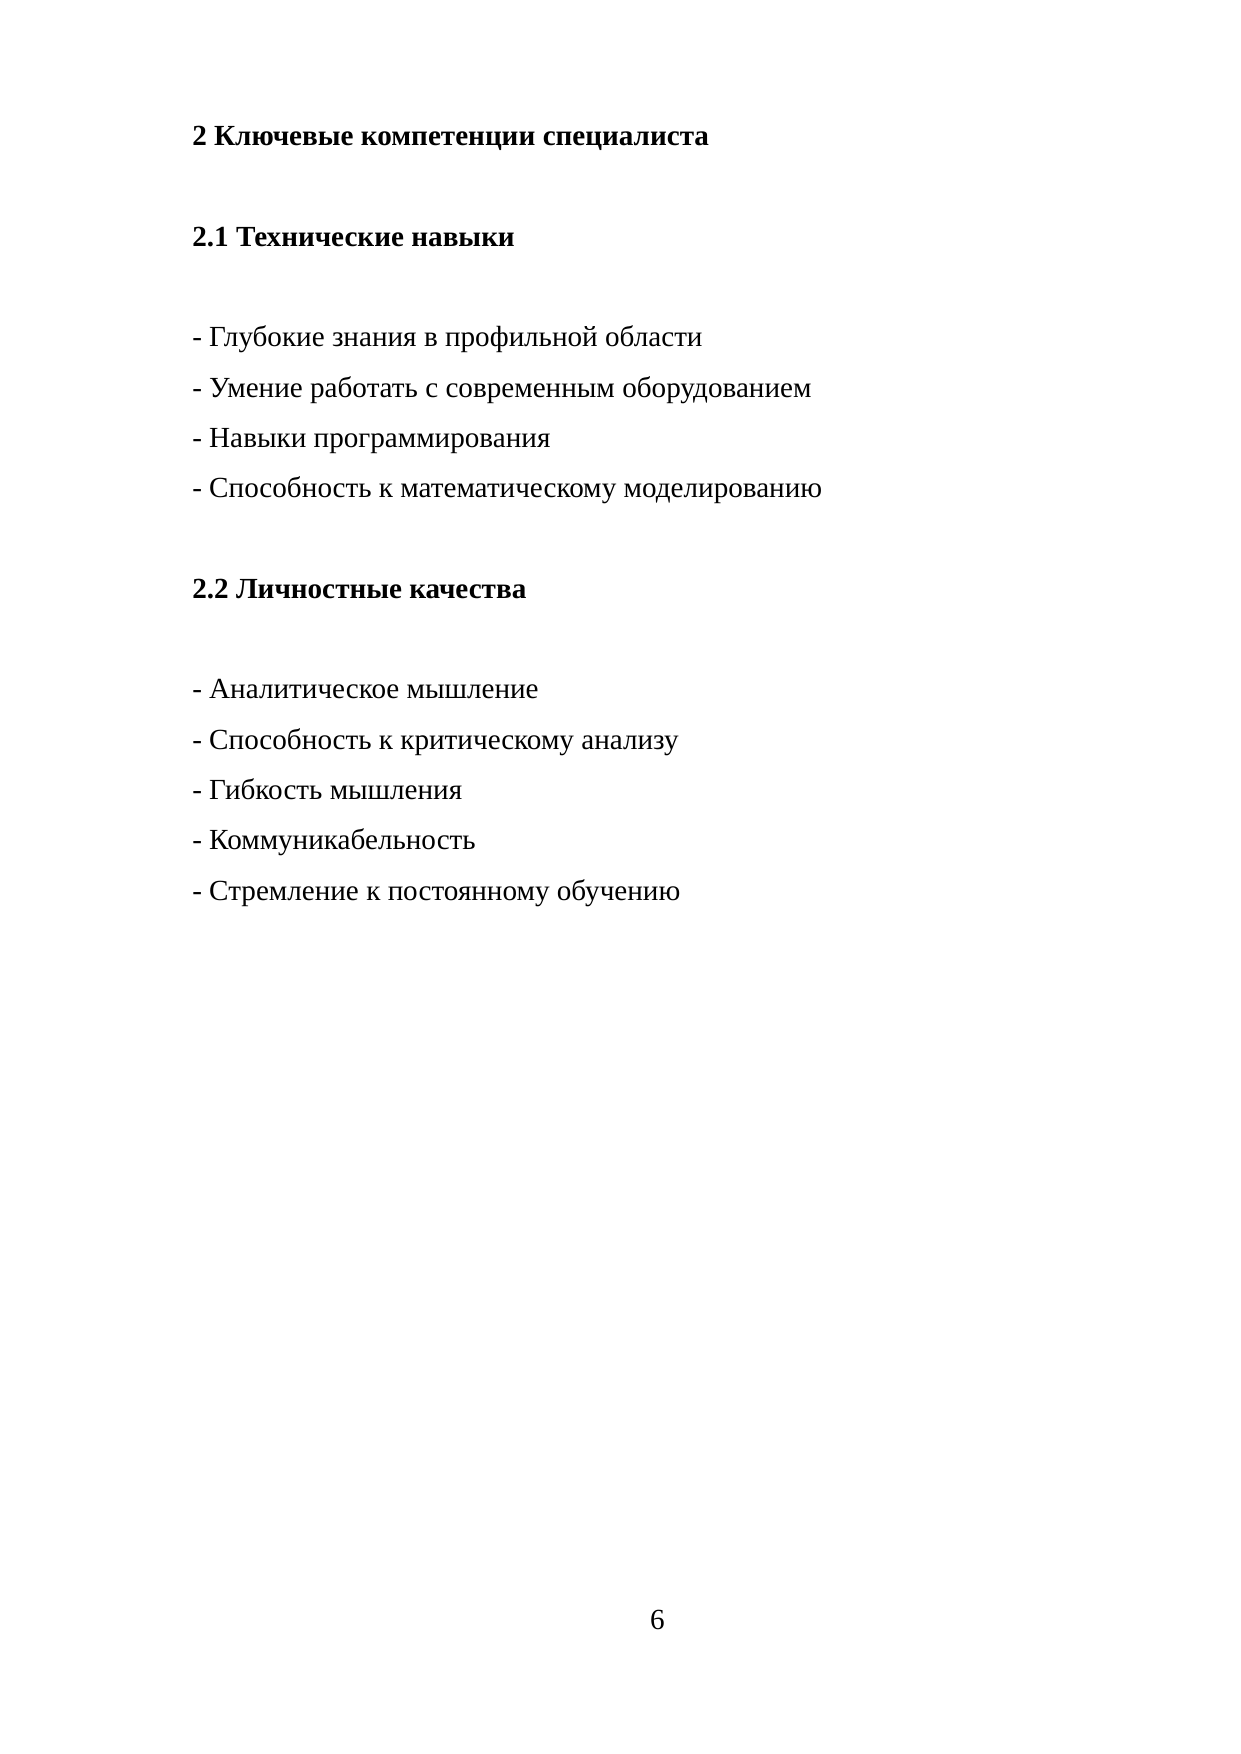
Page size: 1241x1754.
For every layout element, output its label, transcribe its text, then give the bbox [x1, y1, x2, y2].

text - Способность к математическому моделированию [118, 470, 1122, 504]
subtitle Ключевые компетенции специалиста [118, 118, 1122, 152]
text - Аналитическое мышление [118, 672, 1122, 705]
subtitle Технические навыки [118, 219, 1122, 252]
text - Коммуникабельность [118, 822, 1122, 856]
text - Гибкость мышления [118, 772, 1122, 806]
text - Глубокие знания в профильной области [118, 319, 1122, 353]
text - Стремление к постоянному обучению [118, 873, 1122, 906]
text - Способность к критическому анализу [118, 722, 1122, 755]
subtitle Личностные качества [118, 571, 1122, 604]
text - Навыки программирования [118, 420, 1122, 453]
text - Умение работать с современным оборудованием [118, 370, 1122, 403]
